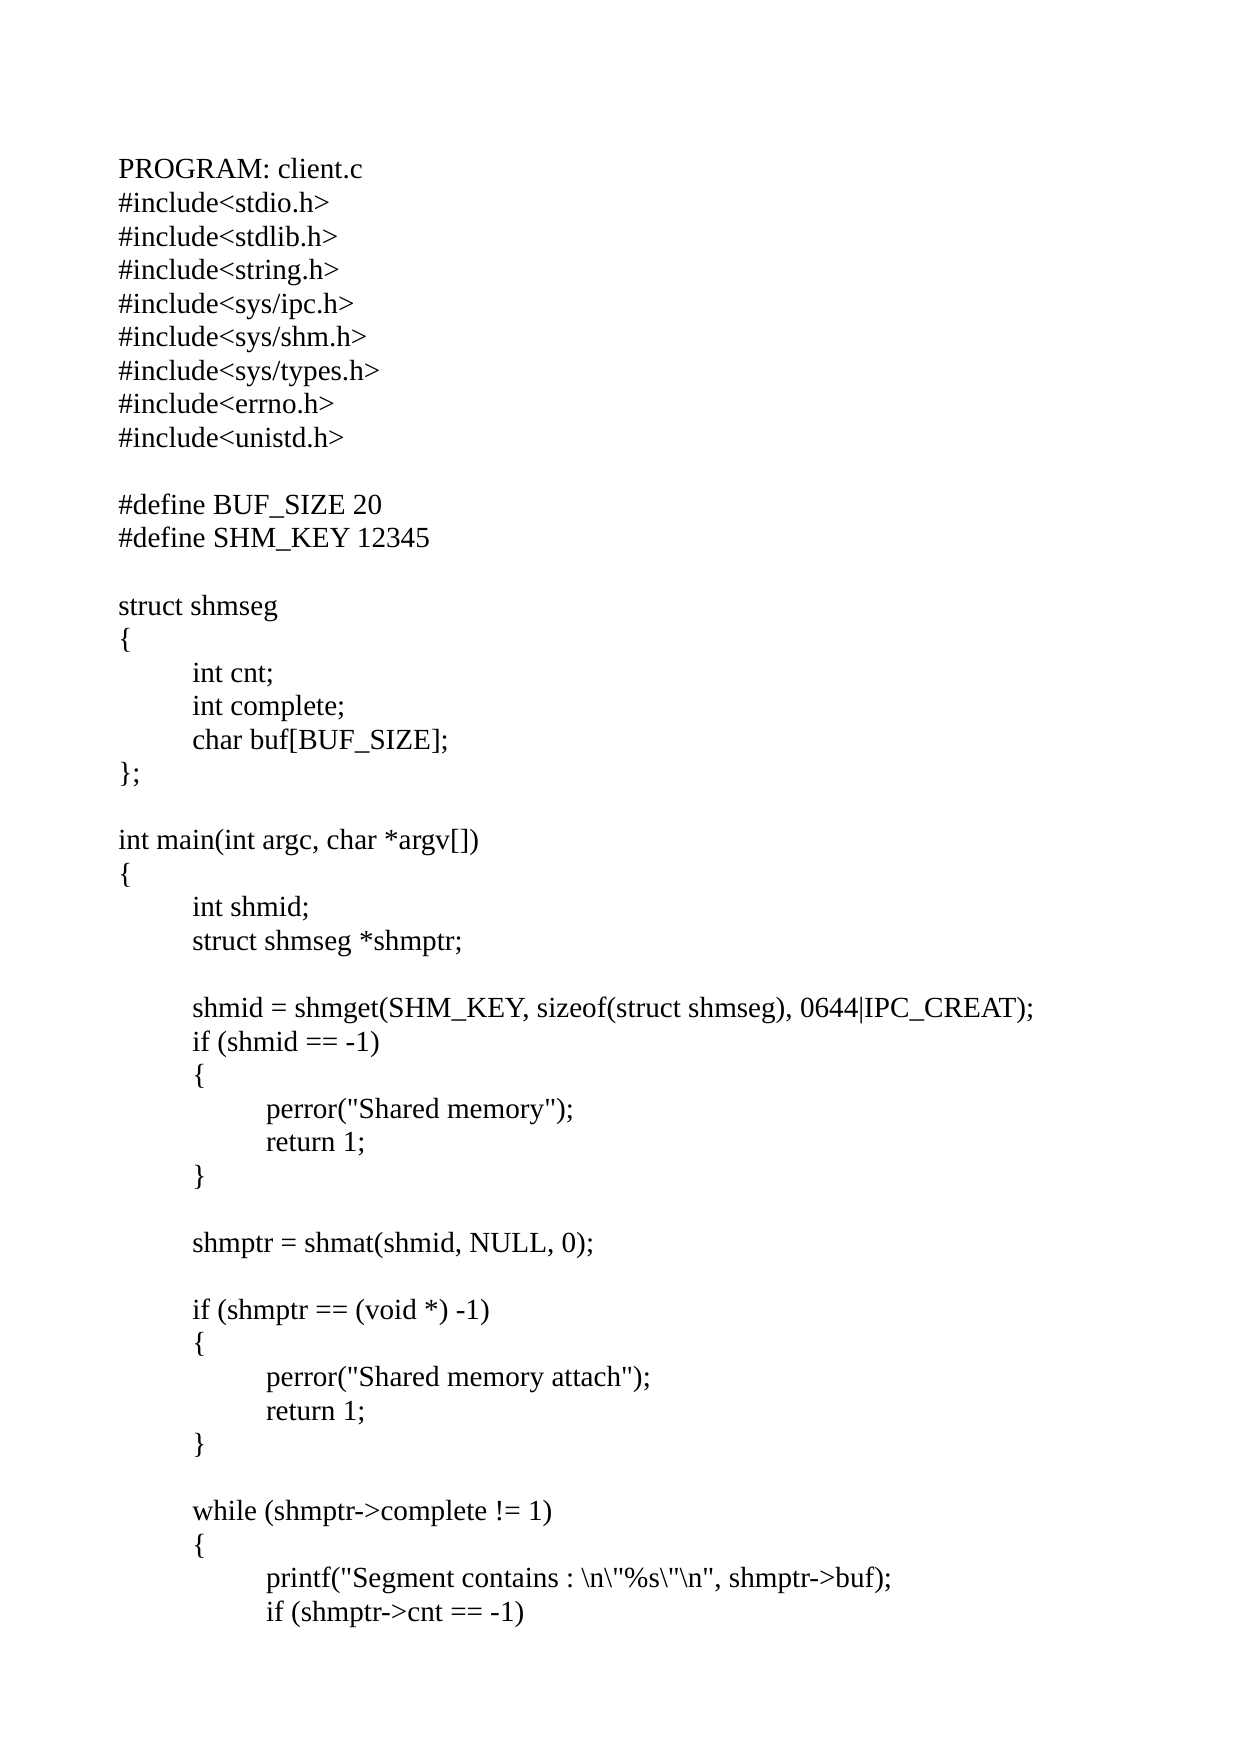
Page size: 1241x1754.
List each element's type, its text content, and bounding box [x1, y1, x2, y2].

text if (shmptr == (void *) -1) [118, 1292, 1122, 1326]
text #include<stdlib.h> [118, 219, 1122, 252]
text struct shmseg *shmptr; [118, 923, 1122, 957]
text int complete; [118, 688, 1122, 722]
text while (shmptr->complete != 1) [118, 1493, 1122, 1527]
text #define SHM_KEY 12345 [118, 521, 1122, 554]
text struct shmseg [118, 588, 1122, 621]
text #include<sys/shm.h> [118, 319, 1122, 353]
text { [118, 1057, 1122, 1091]
text { [118, 621, 1122, 655]
text #include<string.h> [118, 252, 1122, 286]
text } [118, 1426, 1122, 1460]
text int cnt; [118, 655, 1122, 688]
text perror("Shared memory attach"); [118, 1359, 1122, 1393]
text if (shmptr->cnt == -1) [118, 1594, 1122, 1627]
text { [118, 1527, 1122, 1560]
text return 1; [118, 1124, 1122, 1158]
text shmid = shmget(SHM_KEY, sizeof(struct shmseg), 0644|IPC_CREAT); [118, 990, 1122, 1024]
text #include<sys/ipc.h> [118, 286, 1122, 319]
text printf("Segment contains : \n\"%s\"\n", shmptr->buf); [118, 1560, 1122, 1594]
text PROGRAM: client.c [118, 152, 1122, 185]
text }; [118, 755, 1122, 789]
text #include<unistd.h> [118, 420, 1122, 453]
text if (shmid == -1) [118, 1024, 1122, 1057]
text char buf[BUF_SIZE]; [118, 722, 1122, 755]
text int shmid; [118, 889, 1122, 923]
text #include<sys/types.h> [118, 353, 1122, 386]
text perror("Shared memory"); [118, 1091, 1122, 1124]
text #include<stdio.h> [118, 185, 1122, 219]
text #define BUF_SIZE 20 [118, 487, 1122, 521]
text } [118, 1158, 1122, 1191]
text { [118, 1326, 1122, 1359]
text return 1; [118, 1393, 1122, 1426]
text shmptr = shmat(shmid, NULL, 0); [118, 1225, 1122, 1258]
text int main(int argc, char *argv[]) [118, 822, 1122, 856]
text { [118, 856, 1122, 889]
text #include<errno.h> [118, 386, 1122, 420]
